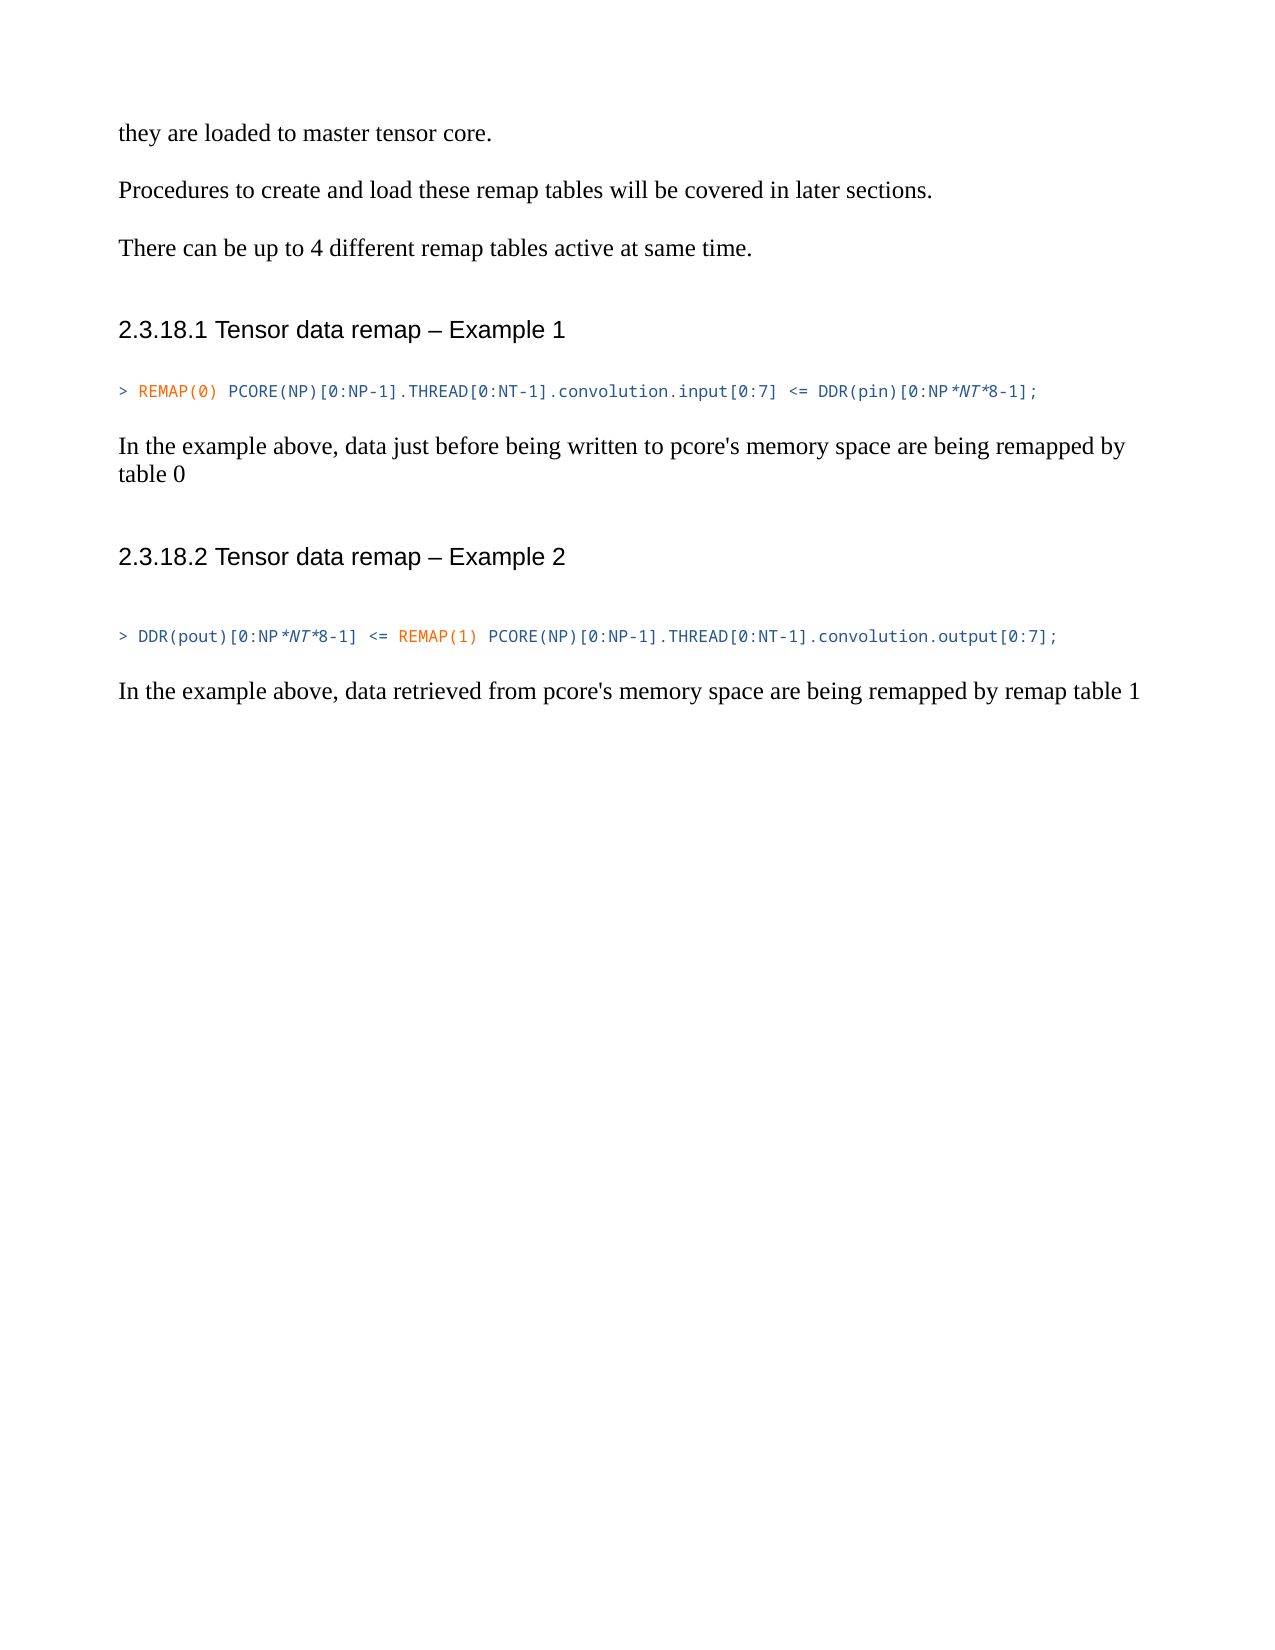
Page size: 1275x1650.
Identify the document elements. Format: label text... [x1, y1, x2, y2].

text > DDR(pout)[0:NP*NT*8-1] <= REMAP(1) PCORE(NP)[0:NP-1].THREAD[0:NT-1].convolution.output[0:7]; [118, 624, 1157, 647]
text they are loaded to master tensor core. [118, 118, 1157, 147]
subtitle Tensor data remap – Example 2 [118, 542, 1157, 571]
text In the example above, data retrieved from pcore's memory space are being remapped by remap table 1 [118, 676, 1157, 704]
text In the example above, data just before being written to pcore's memory space are being remapped by table 0 [118, 431, 1157, 488]
text There can be up to 4 different remap tables active at same time. [118, 233, 1157, 262]
subtitle Tensor data remap – Example 1 [118, 316, 1157, 344]
text Procedures to create and load these remap tables will be covered in later sections. [118, 176, 1157, 204]
text > REMAP(0) PCORE(NP)[0:NP-1].THREAD[0:NT-1].convolution.input[0:7] <= DDR(pin)[0:NP*NT*8-1]; [118, 379, 1157, 402]
